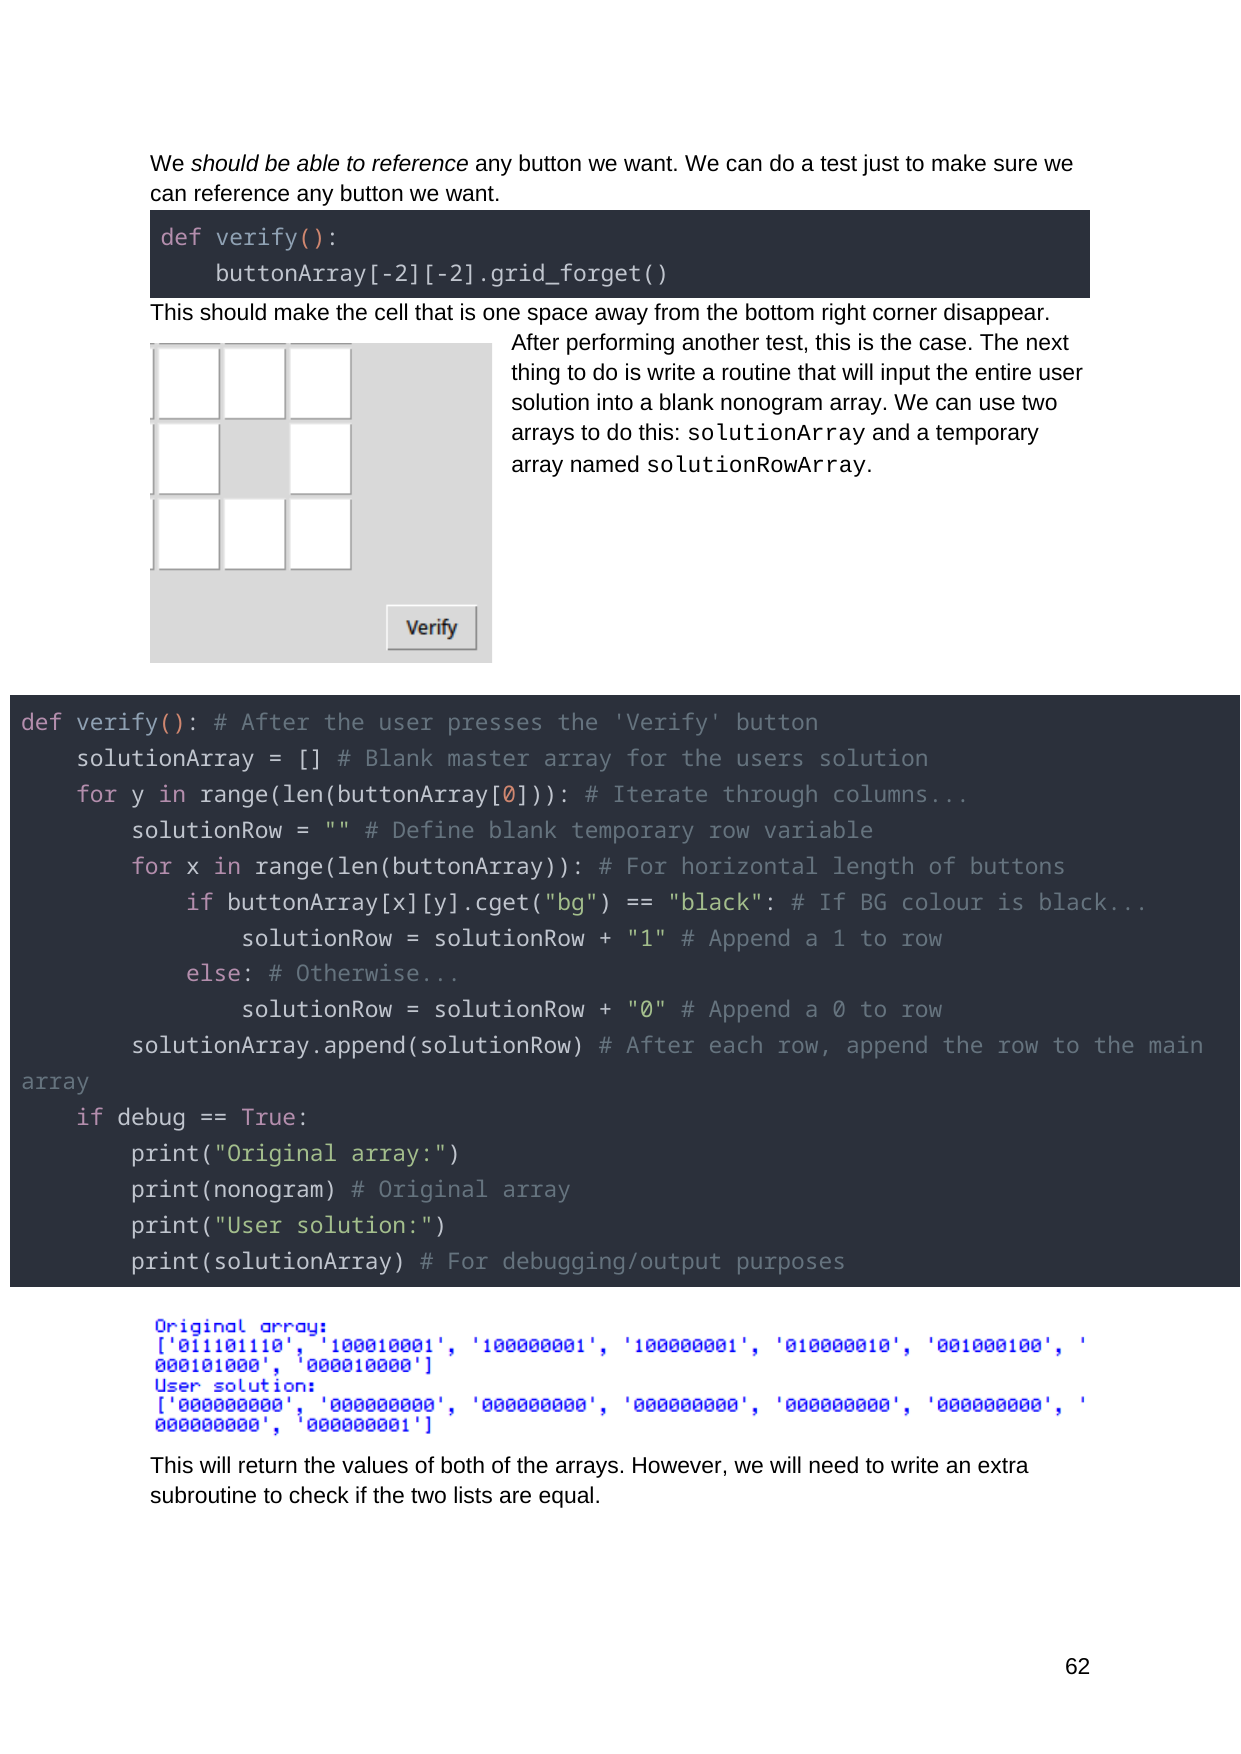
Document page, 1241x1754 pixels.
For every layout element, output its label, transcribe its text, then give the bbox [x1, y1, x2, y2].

text This will return the values of both of the arrays. However, we will need to write an extra subroutine to check if the two lists are equal. [150, 1452, 1090, 1508]
picture [150, 343, 493, 663]
text This should make the cell that is one space away from the bottom right corner disappear. [150, 298, 1090, 325]
text After performing another test, this is the case. The next thing to do is write a routine that will input the entire user solution into a blank nonogram array. We can use two arrays to do this: solutionArray and a temporary array named solutionRowArray. [150, 329, 1090, 480]
text We should be able to reference any button we want. We can do a test just to make sure we can reference any button we want. [150, 150, 1090, 207]
table_header def verify(): buttonArray[-2][-2].grid_forget() [150, 210, 1090, 298]
picture [150, 1316, 1091, 1448]
table_header def verify(): # After the user presses the 'Verify' button solutionArray = [] # Blank master array for the users solution for y in range(len(buttonArray[0])): # Iterate through columns... solutionRow = "" # Define blank temporary row variable for x in range(len(buttonArray)): # For horizontal length of buttons if buttonArray[x][y].cget("bg") == "black": # If BG colour is black... solutionRow = solutionRow + "1" # Append a 1 to row else: # Otherwise... solutionRow = solutionRow + "0" # Append a 0 to row solutionArray.append(solutionRow) # After each row, append the row to the main array if debug == True: print("Original array:") print(nonogram) # Original array print("User solution:") print(solutionArray) # For debugging/output purposes [10, 695, 1240, 1287]
